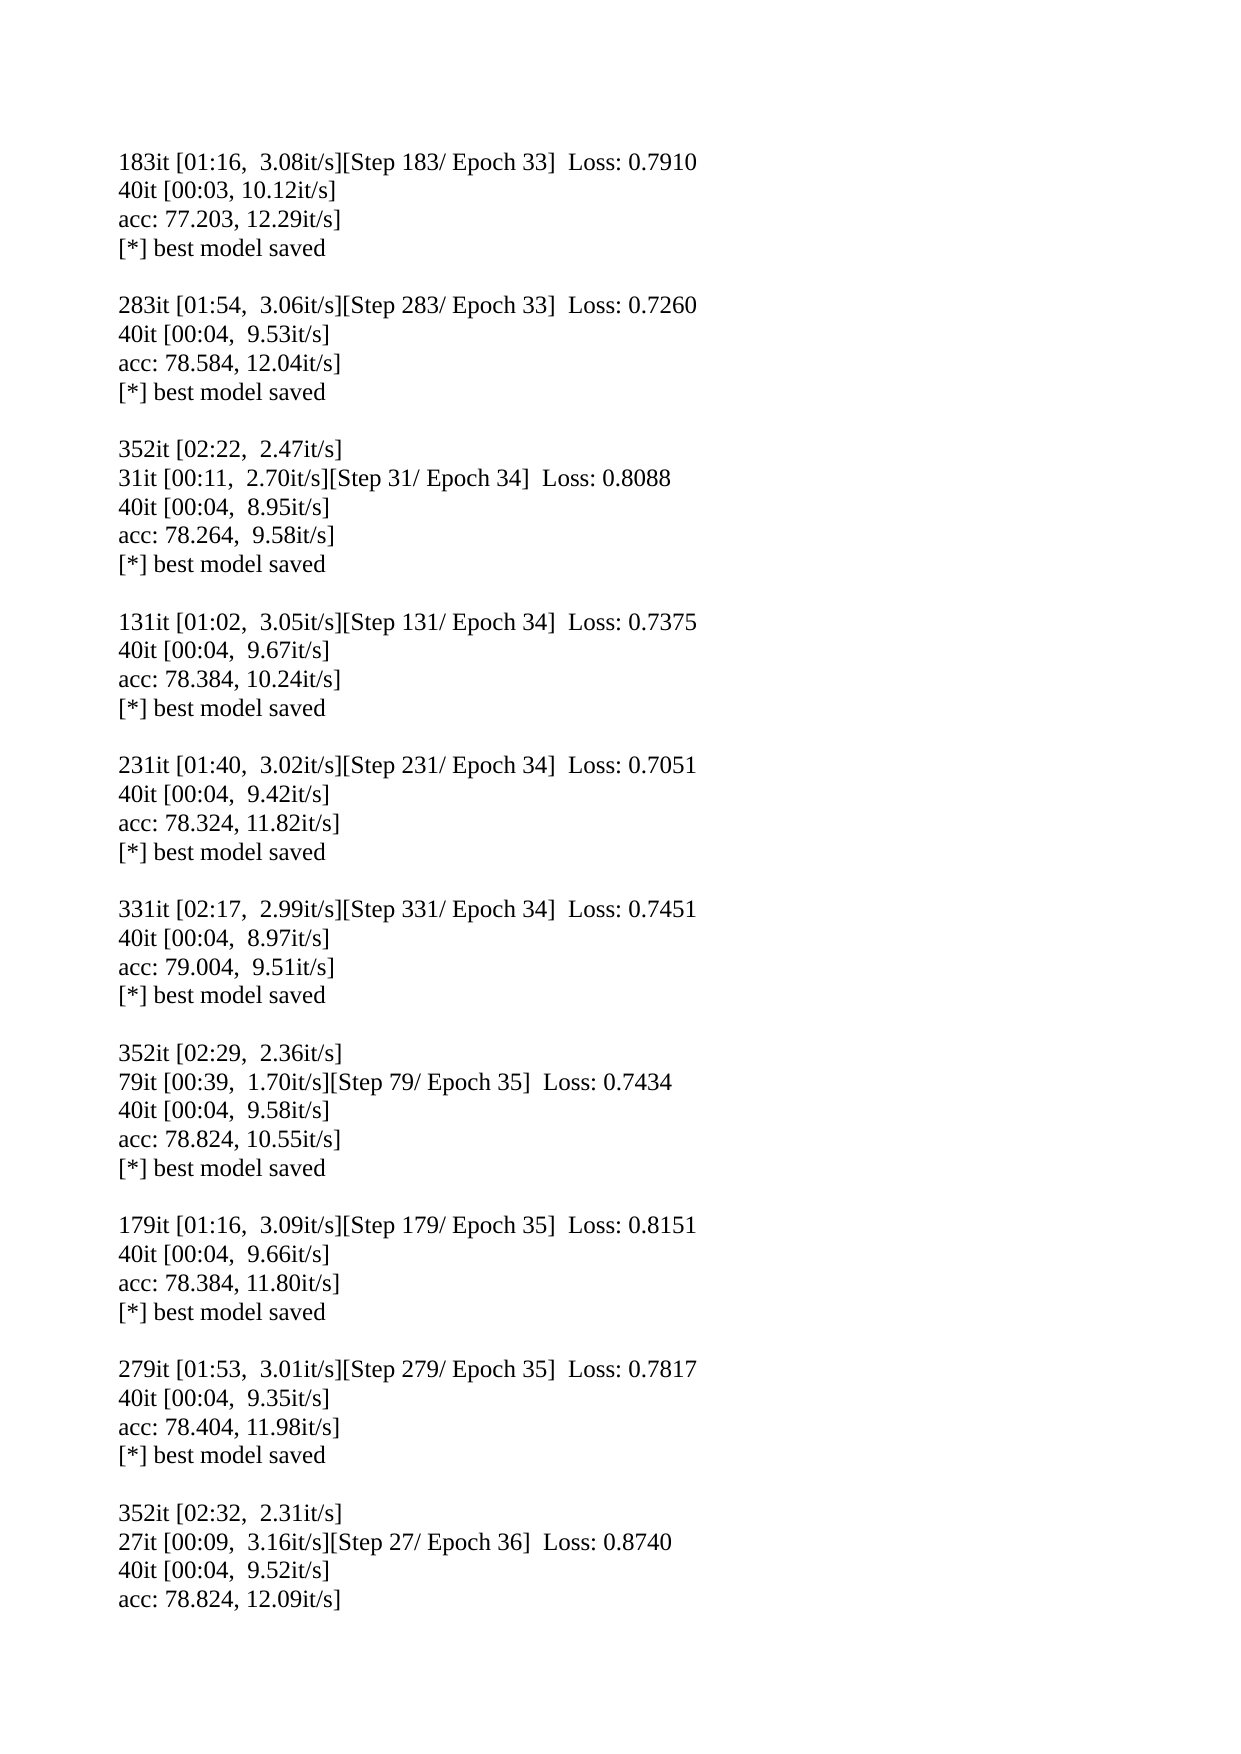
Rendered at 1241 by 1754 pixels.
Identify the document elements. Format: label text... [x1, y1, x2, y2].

text [*] best model saved [118, 981, 1122, 1009]
text acc: 78.824, 12.09it/s] [118, 1584, 1122, 1613]
text acc: 78.404, 11.98it/s] [118, 1412, 1122, 1441]
text 283it [01:54, 3.06it/s][Step 283/ Epoch 33] Loss: 0.7260 [118, 291, 1122, 319]
text 40it [00:04, 9.53it/s] [118, 319, 1122, 348]
text 40it [00:03, 10.12it/s] [118, 176, 1122, 204]
text acc: 78.324, 11.82it/s] [118, 808, 1122, 837]
text 40it [00:04, 9.67it/s] [118, 636, 1122, 664]
text 27it [00:09, 3.16it/s][Step 27/ Epoch 36] Loss: 0.8740 [118, 1527, 1122, 1556]
text 179it [01:16, 3.09it/s][Step 179/ Epoch 35] Loss: 0.8151 [118, 1211, 1122, 1239]
text 131it [01:02, 3.05it/s][Step 131/ Epoch 34] Loss: 0.7375 [118, 607, 1122, 636]
text acc: 79.004, 9.51it/s] [118, 952, 1122, 981]
text [*] best model saved [118, 233, 1122, 262]
text acc: 78.824, 10.55it/s] [118, 1124, 1122, 1153]
text 40it [00:04, 9.35it/s] [118, 1383, 1122, 1412]
text acc: 77.203, 12.29it/s] [118, 204, 1122, 233]
text [*] best model saved [118, 549, 1122, 578]
text 352it [02:32, 2.31it/s] [118, 1498, 1122, 1527]
text 79it [00:39, 1.70it/s][Step 79/ Epoch 35] Loss: 0.7434 [118, 1067, 1122, 1096]
text 183it [01:16, 3.08it/s][Step 183/ Epoch 33] Loss: 0.7910 [118, 147, 1122, 176]
text [*] best model saved [118, 837, 1122, 866]
text 40it [00:04, 8.95it/s] [118, 492, 1122, 521]
text 40it [00:04, 9.42it/s] [118, 779, 1122, 808]
text 40it [00:04, 9.52it/s] [118, 1556, 1122, 1584]
text acc: 78.384, 11.80it/s] [118, 1268, 1122, 1297]
text 352it [02:22, 2.47it/s] [118, 434, 1122, 463]
text 231it [01:40, 3.02it/s][Step 231/ Epoch 34] Loss: 0.7051 [118, 751, 1122, 779]
text acc: 78.584, 12.04it/s] [118, 348, 1122, 377]
text 352it [02:29, 2.36it/s] [118, 1038, 1122, 1067]
text 331it [02:17, 2.99it/s][Step 331/ Epoch 34] Loss: 0.7451 [118, 894, 1122, 923]
text 40it [00:04, 9.66it/s] [118, 1239, 1122, 1268]
text [*] best model saved [118, 693, 1122, 722]
text acc: 78.384, 10.24it/s] [118, 664, 1122, 693]
text [*] best model saved [118, 1153, 1122, 1182]
text 279it [01:53, 3.01it/s][Step 279/ Epoch 35] Loss: 0.7817 [118, 1354, 1122, 1383]
text 40it [00:04, 9.58it/s] [118, 1096, 1122, 1124]
text [*] best model saved [118, 1297, 1122, 1326]
text [*] best model saved [118, 377, 1122, 406]
text 40it [00:04, 8.97it/s] [118, 923, 1122, 952]
text acc: 78.264, 9.58it/s] [118, 521, 1122, 549]
text [*] best model saved [118, 1441, 1122, 1469]
text 31it [00:11, 2.70it/s][Step 31/ Epoch 34] Loss: 0.8088 [118, 463, 1122, 492]
